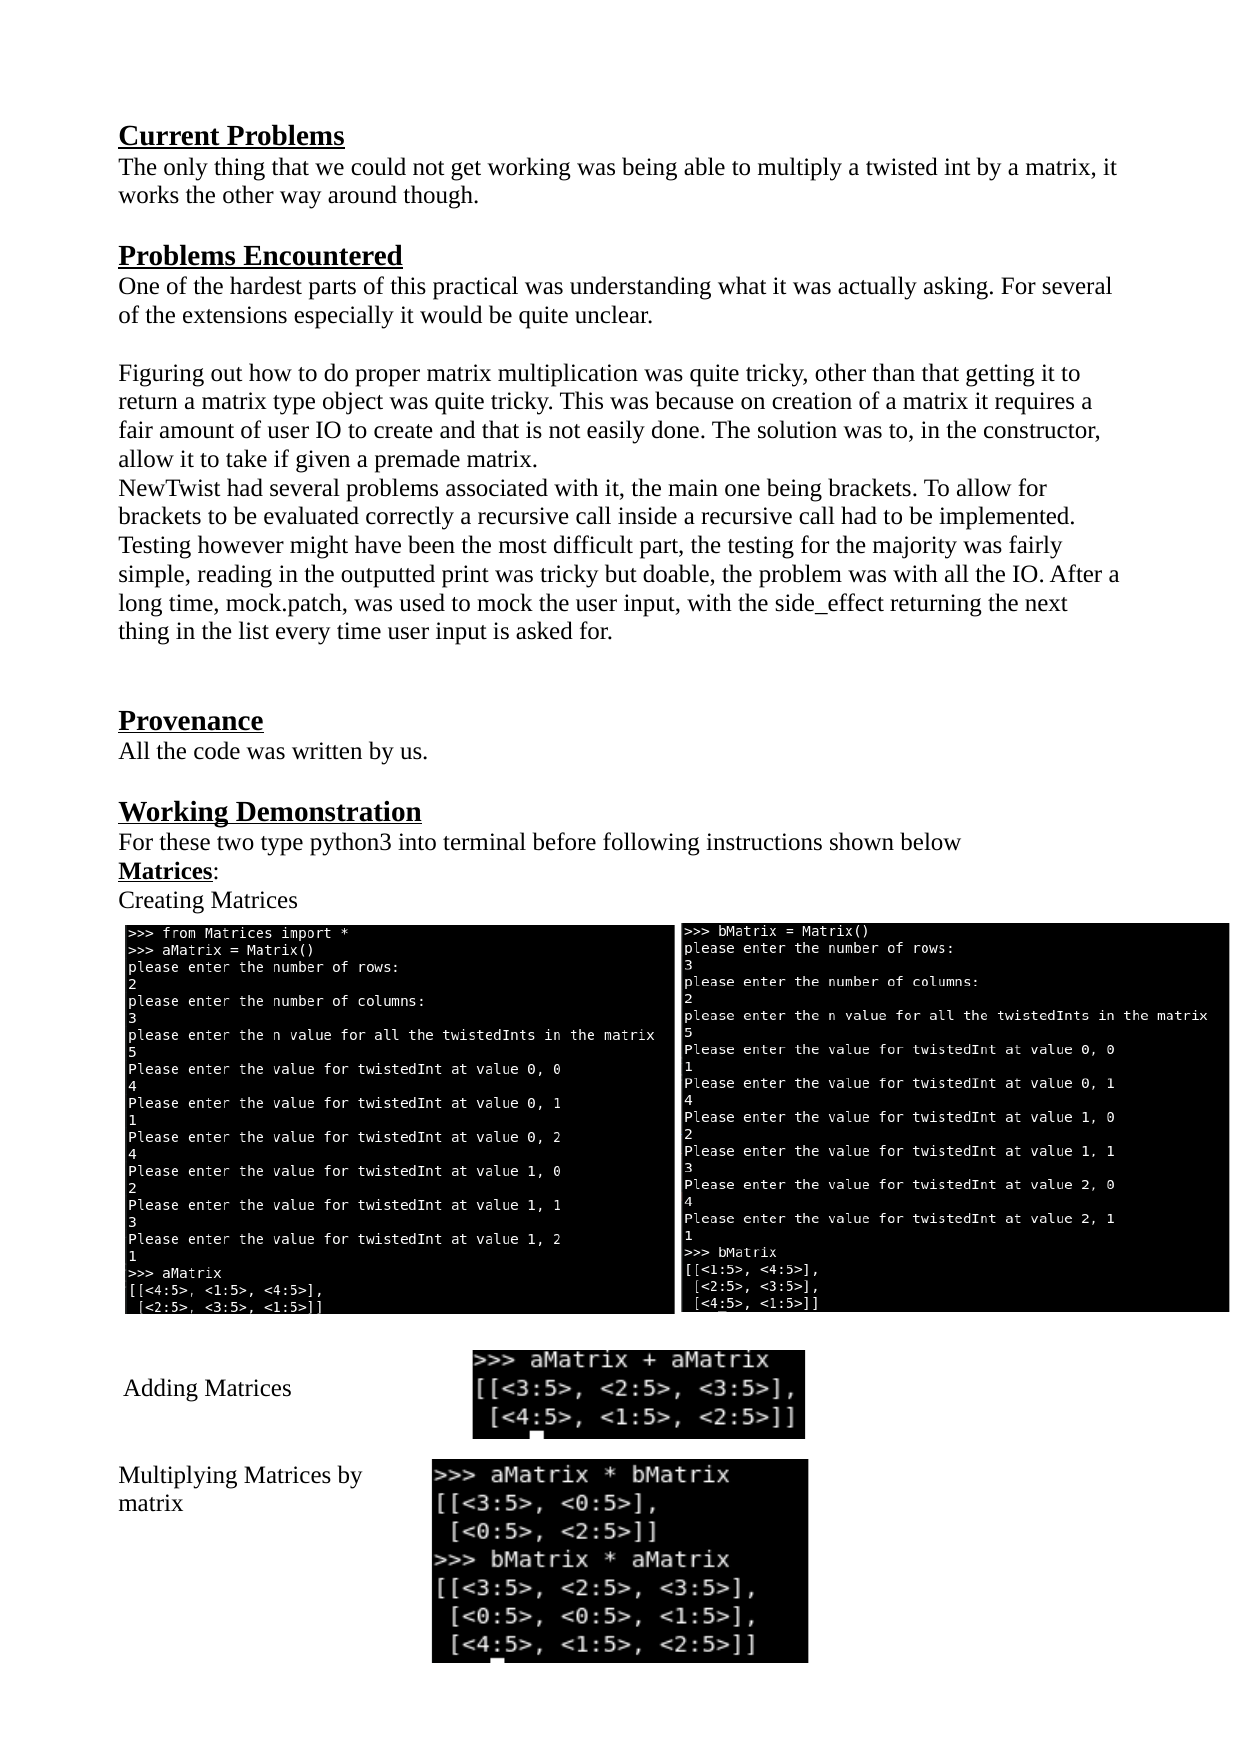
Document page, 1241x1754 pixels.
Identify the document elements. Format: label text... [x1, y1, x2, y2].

text All the code was written by us. [118, 736, 1122, 765]
text Creating Matrices [118, 885, 1122, 913]
text Multiplying Matrices by matrix [118, 1460, 431, 1517]
picture [431, 1459, 809, 1663]
picture [125, 925, 675, 1314]
text [809, 1460, 1122, 1517]
text For these two type python3 into terminal before following instructions shown below [118, 827, 1122, 856]
picture [472, 1350, 806, 1439]
text Adding Matrices [118, 1373, 472, 1402]
text The only thing that we could not get working was being able to multiply a twisted int by a matrix, it works the other way around though. [118, 152, 1122, 209]
text Figuring out how to do proper matrix multiplication was quite tricky, other than that getting it to return a matrix type object was quite tricky. This was because on creation of a matrix it requires a fair amount of user IO to create and that is not easily done. The solution was to, in the constructor, allow it to take if given a premade matrix. [118, 358, 1122, 473]
picture [681, 923, 1230, 1312]
text Problems Encountered [118, 238, 1122, 271]
text Current Problems [118, 118, 1122, 152]
text [806, 1373, 1122, 1402]
text One of the hardest parts of this practical was understanding what it was actually asking. For several of the extensions especially it would be quite unclear. [118, 271, 1122, 358]
text NewTwist had several problems associated with it, the main one being brackets. To allow for brackets to be evaluated correctly a recursive call inside a recursive call had to be implemented. [118, 473, 1122, 530]
text Matrices: [118, 856, 1122, 885]
text Testing however might have been the most difficult part, the testing for the majority was fairly simple, reading in the outputted print was tricky but doable, the problem was with all the IO. After a long time, mock.patch, was used to mock the user input, with the side_effect returning the next thing in the list every time user input is asked for. [118, 530, 1122, 645]
text Provenance [118, 703, 1122, 736]
text Working Demonstration [118, 794, 1122, 827]
